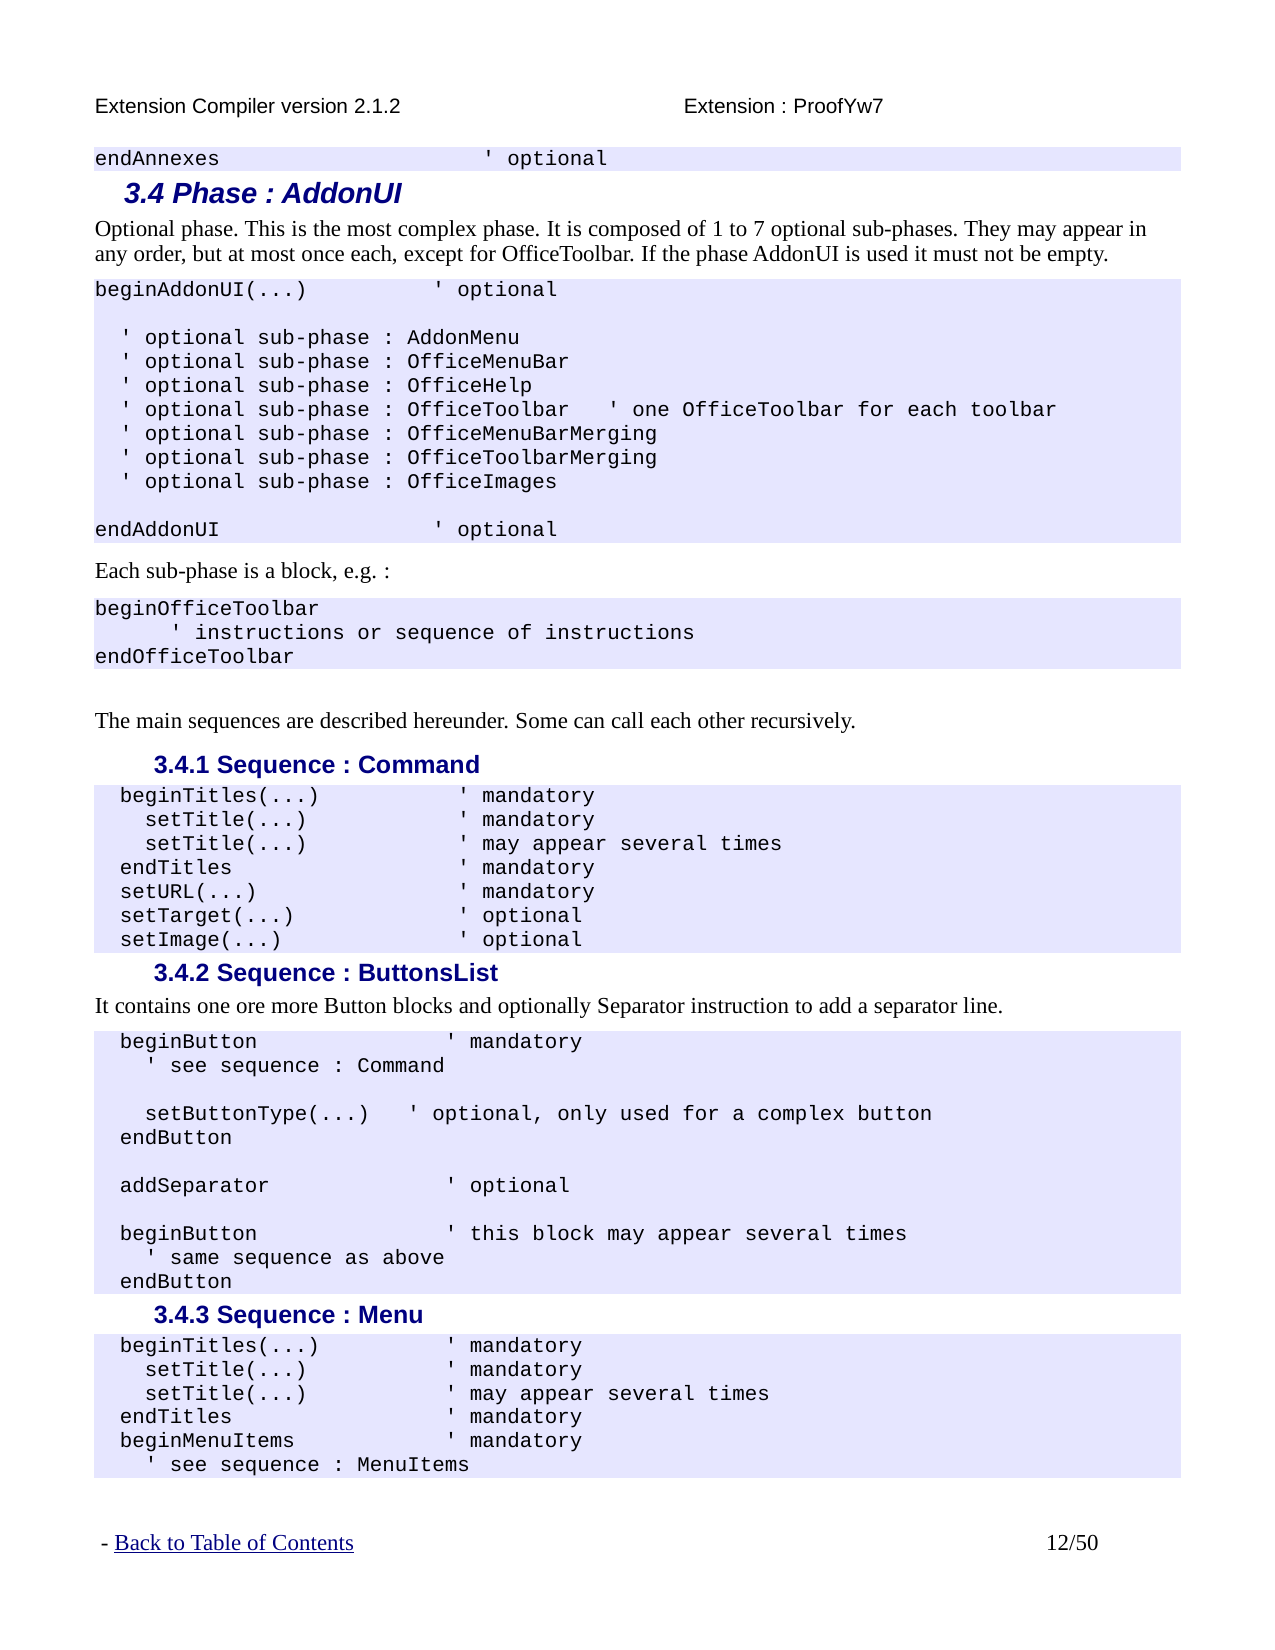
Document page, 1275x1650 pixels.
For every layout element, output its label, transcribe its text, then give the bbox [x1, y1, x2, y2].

text endButton [94, 1271, 1181, 1294]
subtitle Sequence : Menu [153, 1301, 1181, 1328]
text ' see sequence : MenuItems [94, 1454, 1181, 1478]
text beginTitles(...) ' mandatory [94, 785, 1181, 809]
text endOfficeToolbar [94, 646, 1181, 669]
text beginTitles(...) ' mandatory [94, 1334, 1181, 1358]
text beginButton ' this block may appear several times [94, 1223, 1181, 1247]
text setImage(...) ' optional [94, 929, 1181, 953]
text It contains one ore more Button blocks and optionally Separator instruction to add a separator line. [94, 993, 1181, 1018]
text setURL(...) ' mandatory [94, 881, 1181, 905]
text setTitle(...) ' mandatory [94, 1358, 1181, 1382]
text setTarget(...) ' optional [94, 905, 1181, 929]
text ' instructions or sequence of instructions [94, 622, 1181, 646]
text beginButton ' mandatory [94, 1031, 1181, 1055]
text ' optional sub-phase : OfficeHelp [94, 375, 1181, 399]
text endButton [94, 1127, 1181, 1151]
text setTitle(...) ' may appear several times [94, 833, 1181, 857]
text endTitles ' mandatory [94, 857, 1181, 881]
text setButtonType(...) ' optional, only used for a complex button [94, 1103, 1181, 1127]
text setTitle(...) ' mandatory [94, 809, 1181, 833]
subtitle Sequence : ButtonsList [153, 959, 1181, 987]
text beginOfficeToolbar [94, 598, 1181, 622]
text endAnnexes ' optional [94, 147, 1181, 171]
text beginAddonUI(...) ' optional [94, 279, 1181, 303]
text ' optional sub-phase : OfficeToolbar ' one OfficeToolbar for each toolbar [94, 399, 1181, 423]
text beginMenuItems ' mandatory [94, 1430, 1181, 1454]
text The main sequences are described hereunder. Some can call each other recursively. [94, 707, 1181, 733]
text ' optional sub-phase : OfficeImages [94, 471, 1181, 495]
text setTitle(...) ' may appear several times [94, 1382, 1181, 1406]
text ' optional sub-phase : AddonMenu [94, 327, 1181, 351]
text Each sub-phase is a block, e.g. : [94, 557, 1181, 583]
text Optional phase. This is the most complex phase. It is composed of 1 to 7 optional sub-phases. They may appear in any order, but at most once each, except for OfficeToolbar. If the phase AddonUI is used it must not be empty. [94, 216, 1181, 267]
text ' optional sub-phase : OfficeMenuBarMerging [94, 423, 1181, 447]
subtitle Sequence : Command [153, 751, 1181, 779]
text ' optional sub-phase : OfficeMenuBar [94, 351, 1181, 375]
text addSeparator ' optional [94, 1175, 1181, 1199]
text endTitles ' mandatory [94, 1406, 1181, 1430]
subtitle Phase : AddonUI [124, 177, 1181, 210]
text ' same sequence as above [94, 1247, 1181, 1271]
text ' see sequence : Command [94, 1055, 1181, 1079]
text ' optional sub-phase : OfficeToolbarMerging [94, 447, 1181, 471]
text endAddonUI ' optional [94, 519, 1181, 543]
